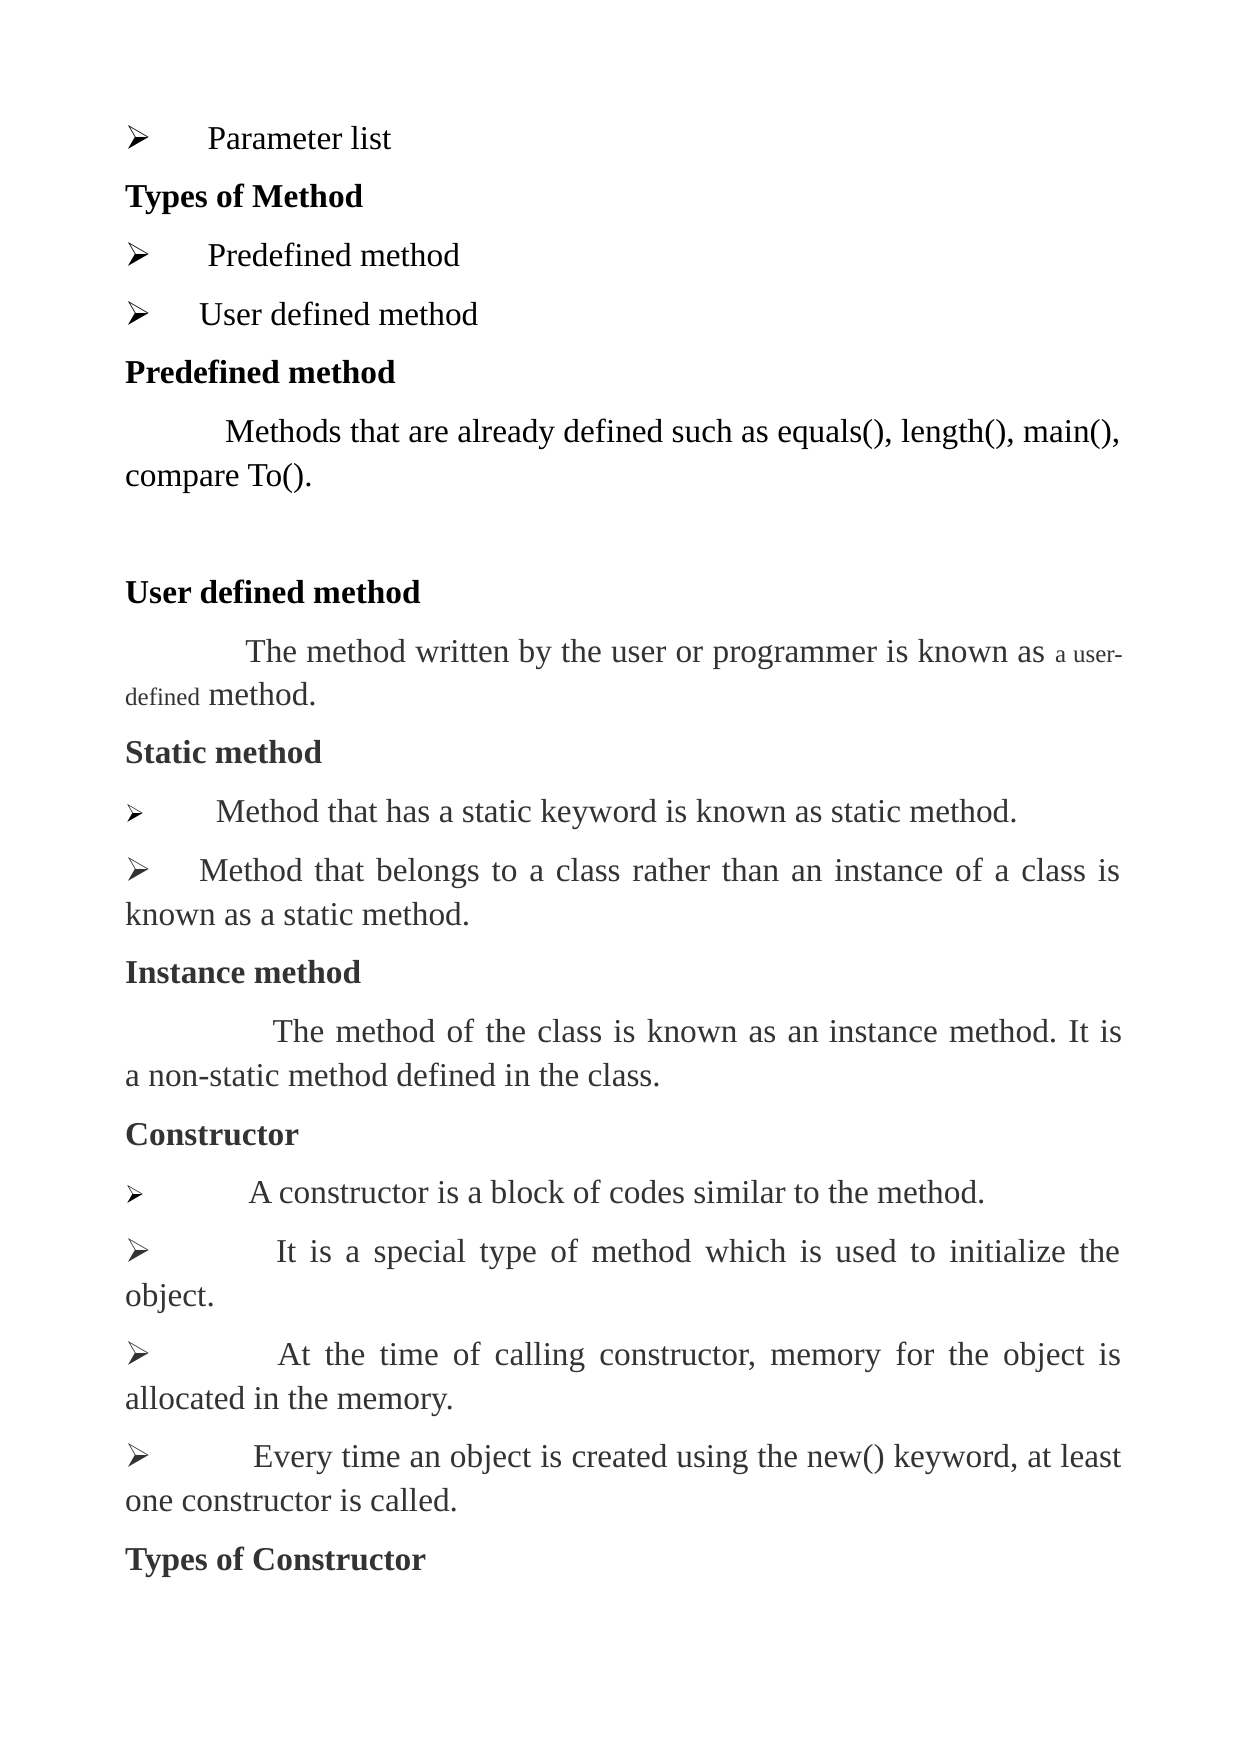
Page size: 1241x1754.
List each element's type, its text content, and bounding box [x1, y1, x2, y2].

list At the time of calling constructor, memory for the object is allocated in the memory. [125, 1334, 1122, 1416]
text Static method [125, 733, 1122, 771]
list Parameter list [125, 118, 1122, 156]
list Method that has a static keyword is known as static method. [125, 791, 1122, 829]
text Types of Method [125, 177, 1122, 215]
list A constructor is a block of codes similar to the method. [125, 1173, 1122, 1211]
list Every time an object is created using the new() keyword, at least one constructor is called. [125, 1437, 1122, 1519]
text Predefined method [125, 353, 1122, 391]
text Constructor [125, 1114, 1122, 1152]
text Instance method [125, 953, 1122, 991]
text The method written by the user or programmer is known as a user-defined method. [125, 631, 1122, 712]
text The method of the class is known as an instance method. It is a non-static method defined in the class. [125, 1011, 1122, 1094]
text Types of Constructor [125, 1539, 1122, 1578]
list Predefined method [125, 235, 1122, 274]
list Method that belongs to a class rather than an instance of a class is known as a static method. [125, 850, 1122, 932]
text Methods that are already defined such as equals(), length(), main(), compare To(). [125, 411, 1122, 494]
list It is a special type of method which is used to initialize the object. [125, 1231, 1122, 1314]
text User defined method [125, 573, 1122, 611]
list User defined method [125, 294, 1122, 332]
